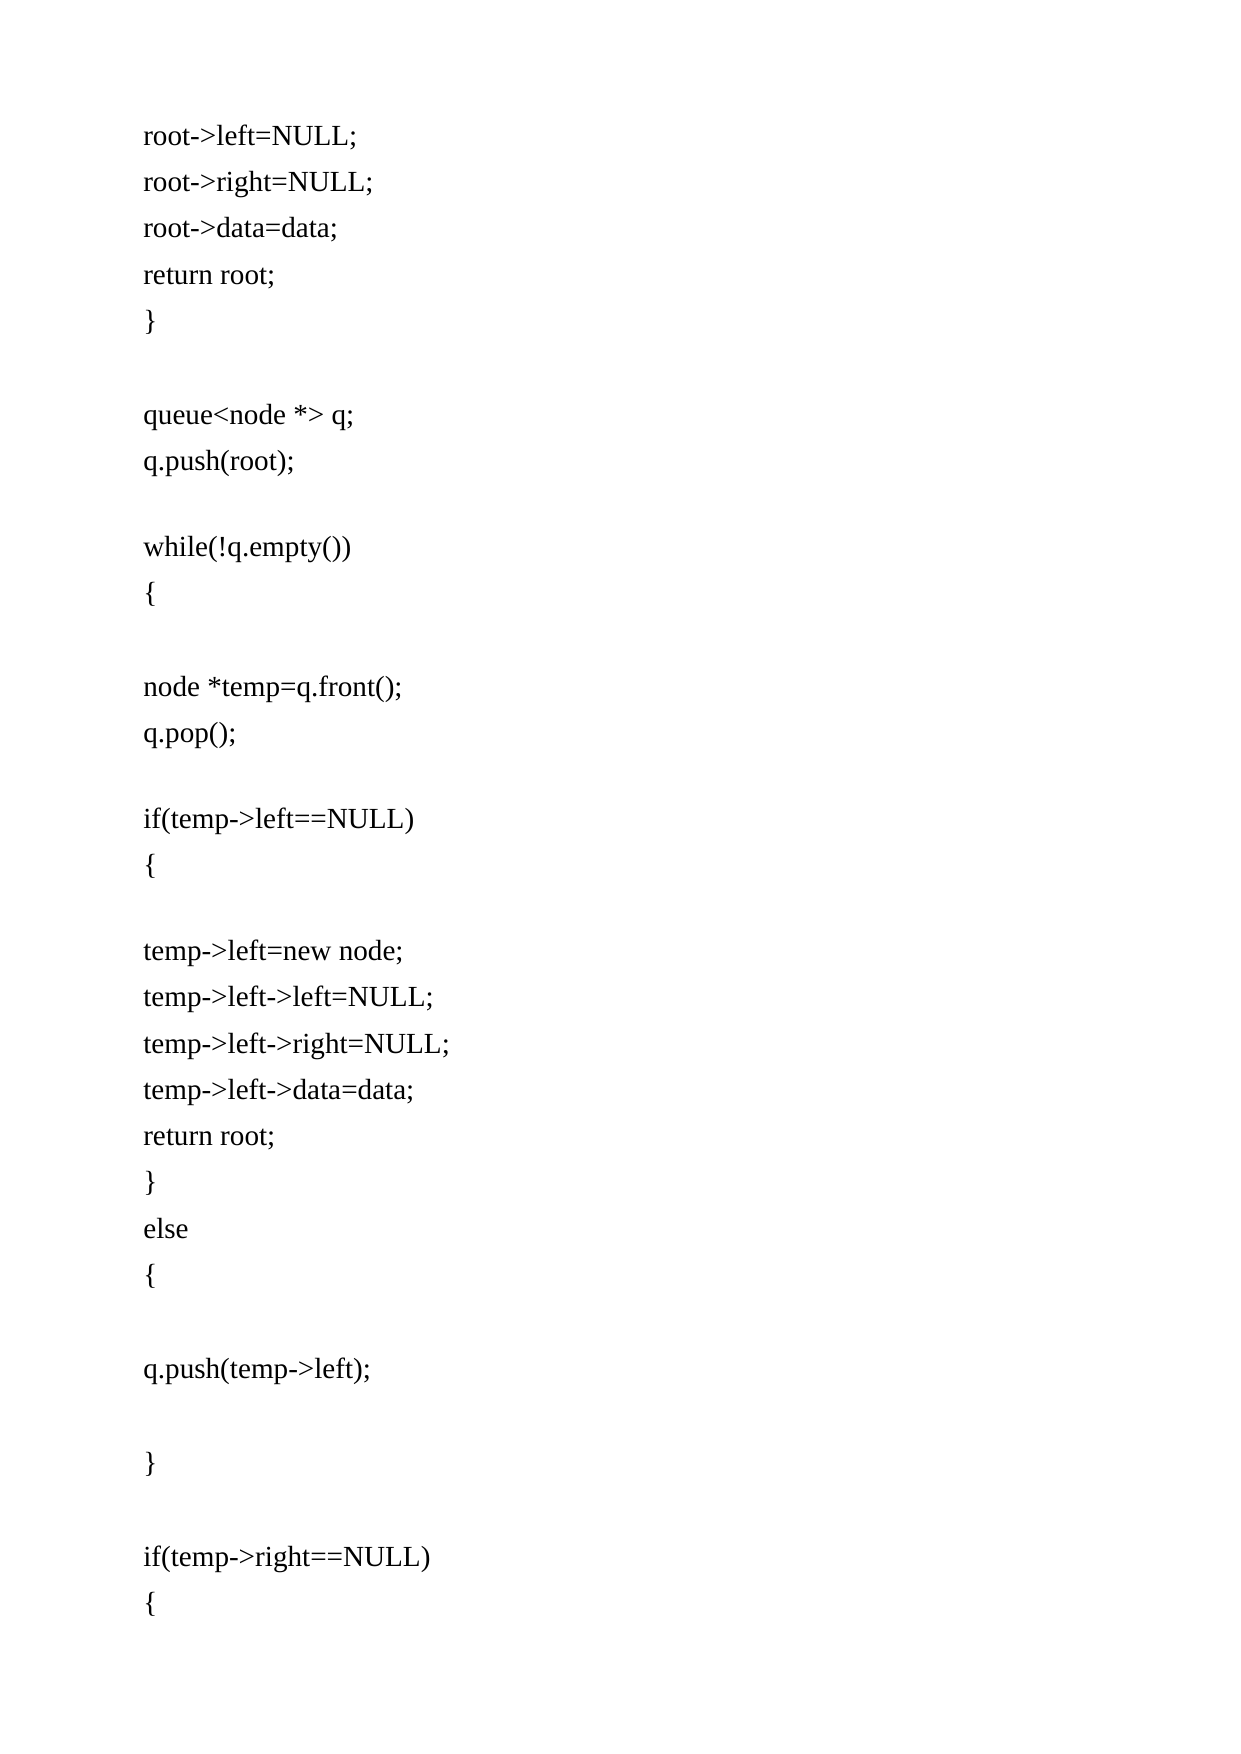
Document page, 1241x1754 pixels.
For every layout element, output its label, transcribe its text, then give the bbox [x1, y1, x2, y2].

text return root; [118, 1118, 1122, 1152]
text q.pop(); [118, 715, 1122, 749]
text return root; [118, 257, 1122, 290]
text temp->left->data=data; [118, 1072, 1122, 1106]
text if(temp->left==NULL) [118, 801, 1122, 835]
text root->left=NULL; [118, 118, 1122, 152]
text temp->left->left=NULL; [118, 979, 1122, 1013]
text if(temp->right==NULL) [118, 1539, 1122, 1572]
text root->right=NULL; [118, 164, 1122, 198]
text node *temp=q.front(); [118, 669, 1122, 703]
text q.push(temp->left); [118, 1351, 1122, 1384]
text while(!q.empty()) [118, 529, 1122, 563]
text queue<node *> q; [118, 397, 1122, 431]
text temp->left->right=NULL; [118, 1026, 1122, 1059]
text } [118, 1164, 1122, 1198]
text else [118, 1211, 1122, 1244]
text temp->left=new node; [118, 933, 1122, 967]
text { [118, 1585, 1122, 1618]
text { [118, 1257, 1122, 1291]
text } [118, 1445, 1122, 1478]
text { [118, 847, 1122, 881]
text q.push(root); [118, 443, 1122, 477]
text root->data=data; [118, 211, 1122, 244]
text { [118, 575, 1122, 609]
text } [118, 303, 1122, 337]
